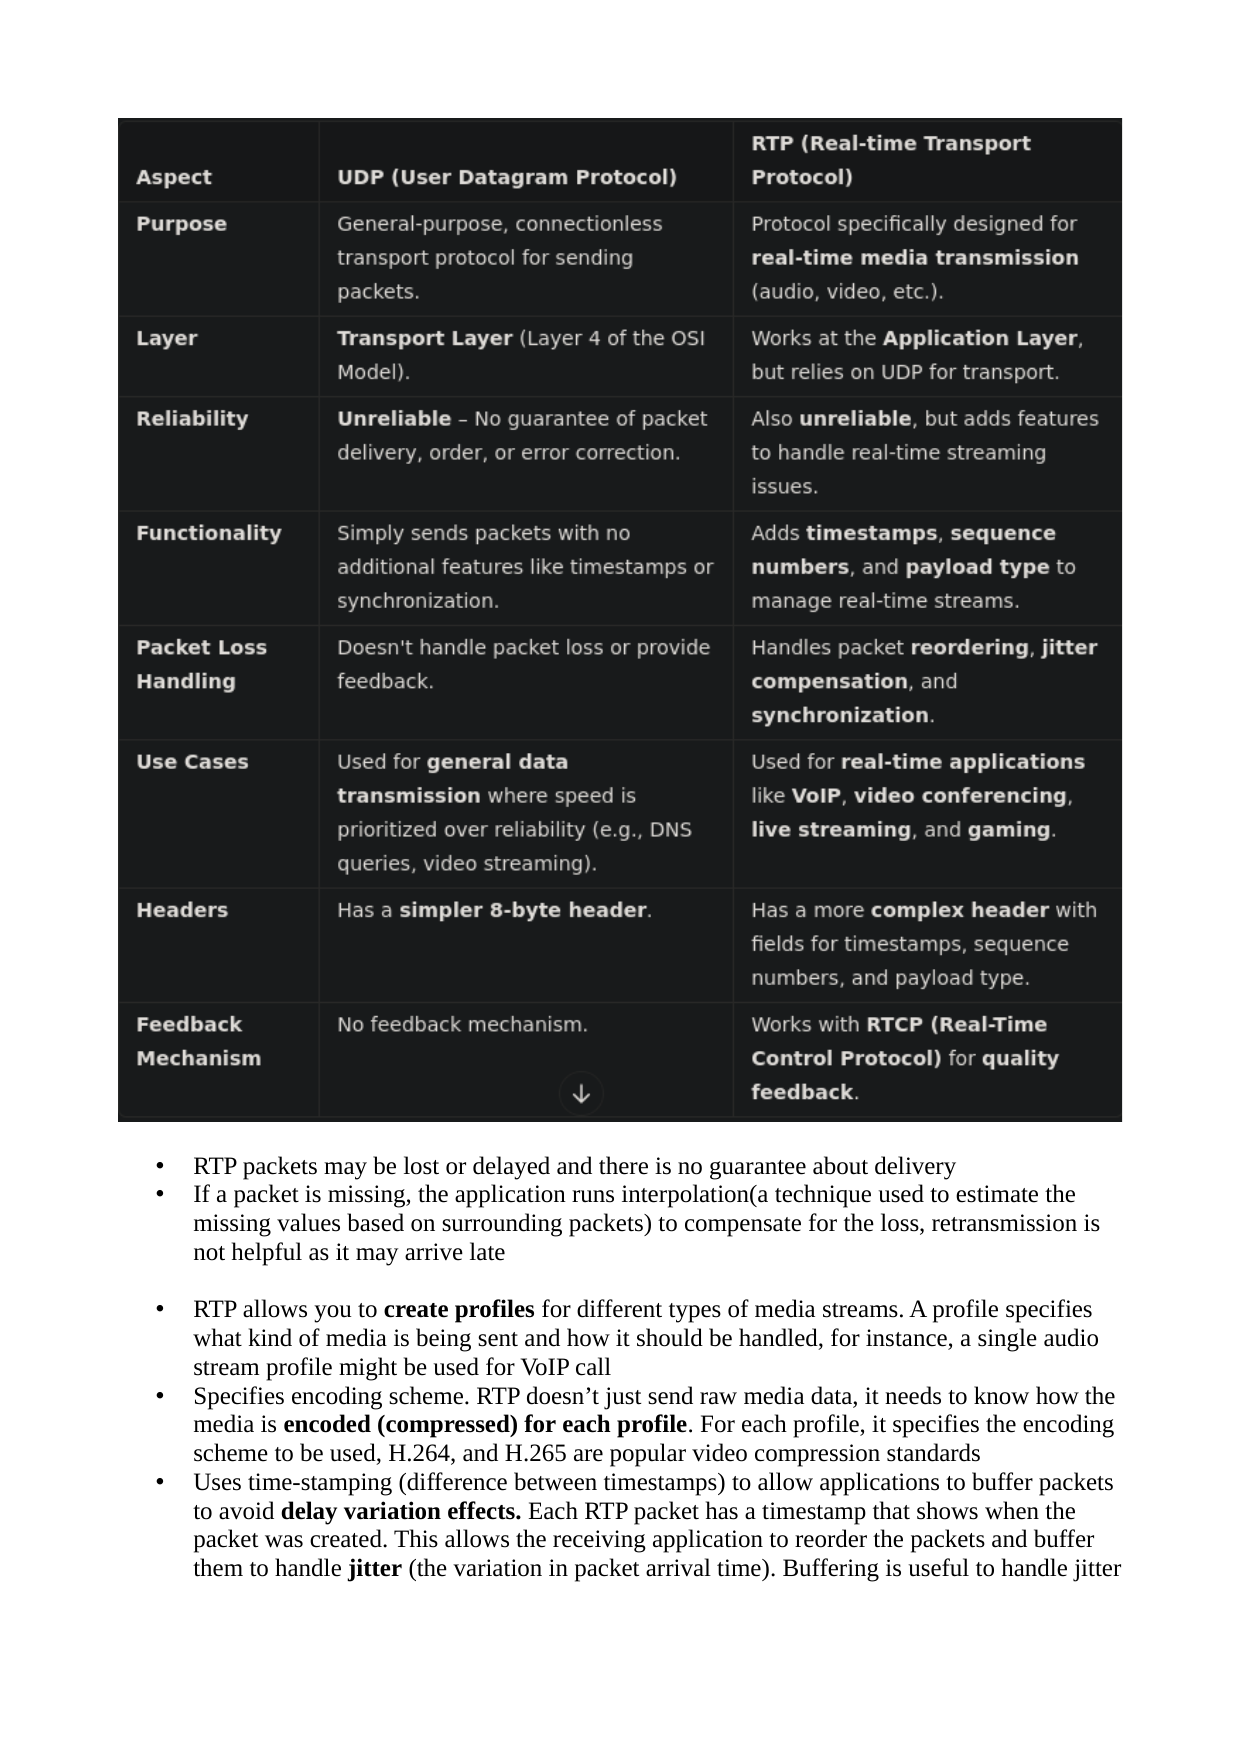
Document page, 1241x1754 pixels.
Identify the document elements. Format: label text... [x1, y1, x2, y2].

list RTP packets may be lost or delayed and there is no guarantee about delivery [156, 1151, 1122, 1179]
list Uses time-stamping (difference between timestamps) to allow applications to buffer packets to avoid delay variation effects. Each RTP packet has a timestamp that shows when the packet was created. This allows the receiving application to reorder the packets and buffer them to handle jitter (the variation in packet arrival time). Buffering is useful to handle jitter because the application stores a few packets temporarily (buffer them) before playing them to smooth out any irregularities in packet arrival time [156, 1467, 1122, 1582]
list RTP allows you to create profiles for different types of media streams. A profile specifies what kind of media is being sent and how it should be handled, for instance, a single audio stream profile might be used for VoIP call [156, 1294, 1122, 1381]
picture [118, 118, 1123, 1122]
list If a packet is missing, the application runs interpolation(a technique used to estimate the missing values based on surrounding packets) to compensate for the loss, retransmission is not helpful as it may arrive late [156, 1179, 1122, 1266]
list Specifies encoding scheme. RTP doesn’t just send raw media data, it needs to know how the media is encoded (compressed) for each profile. For each profile, it specifies the encoding scheme to be used, H.264, and H.265 are popular video compression standards [156, 1381, 1122, 1467]
